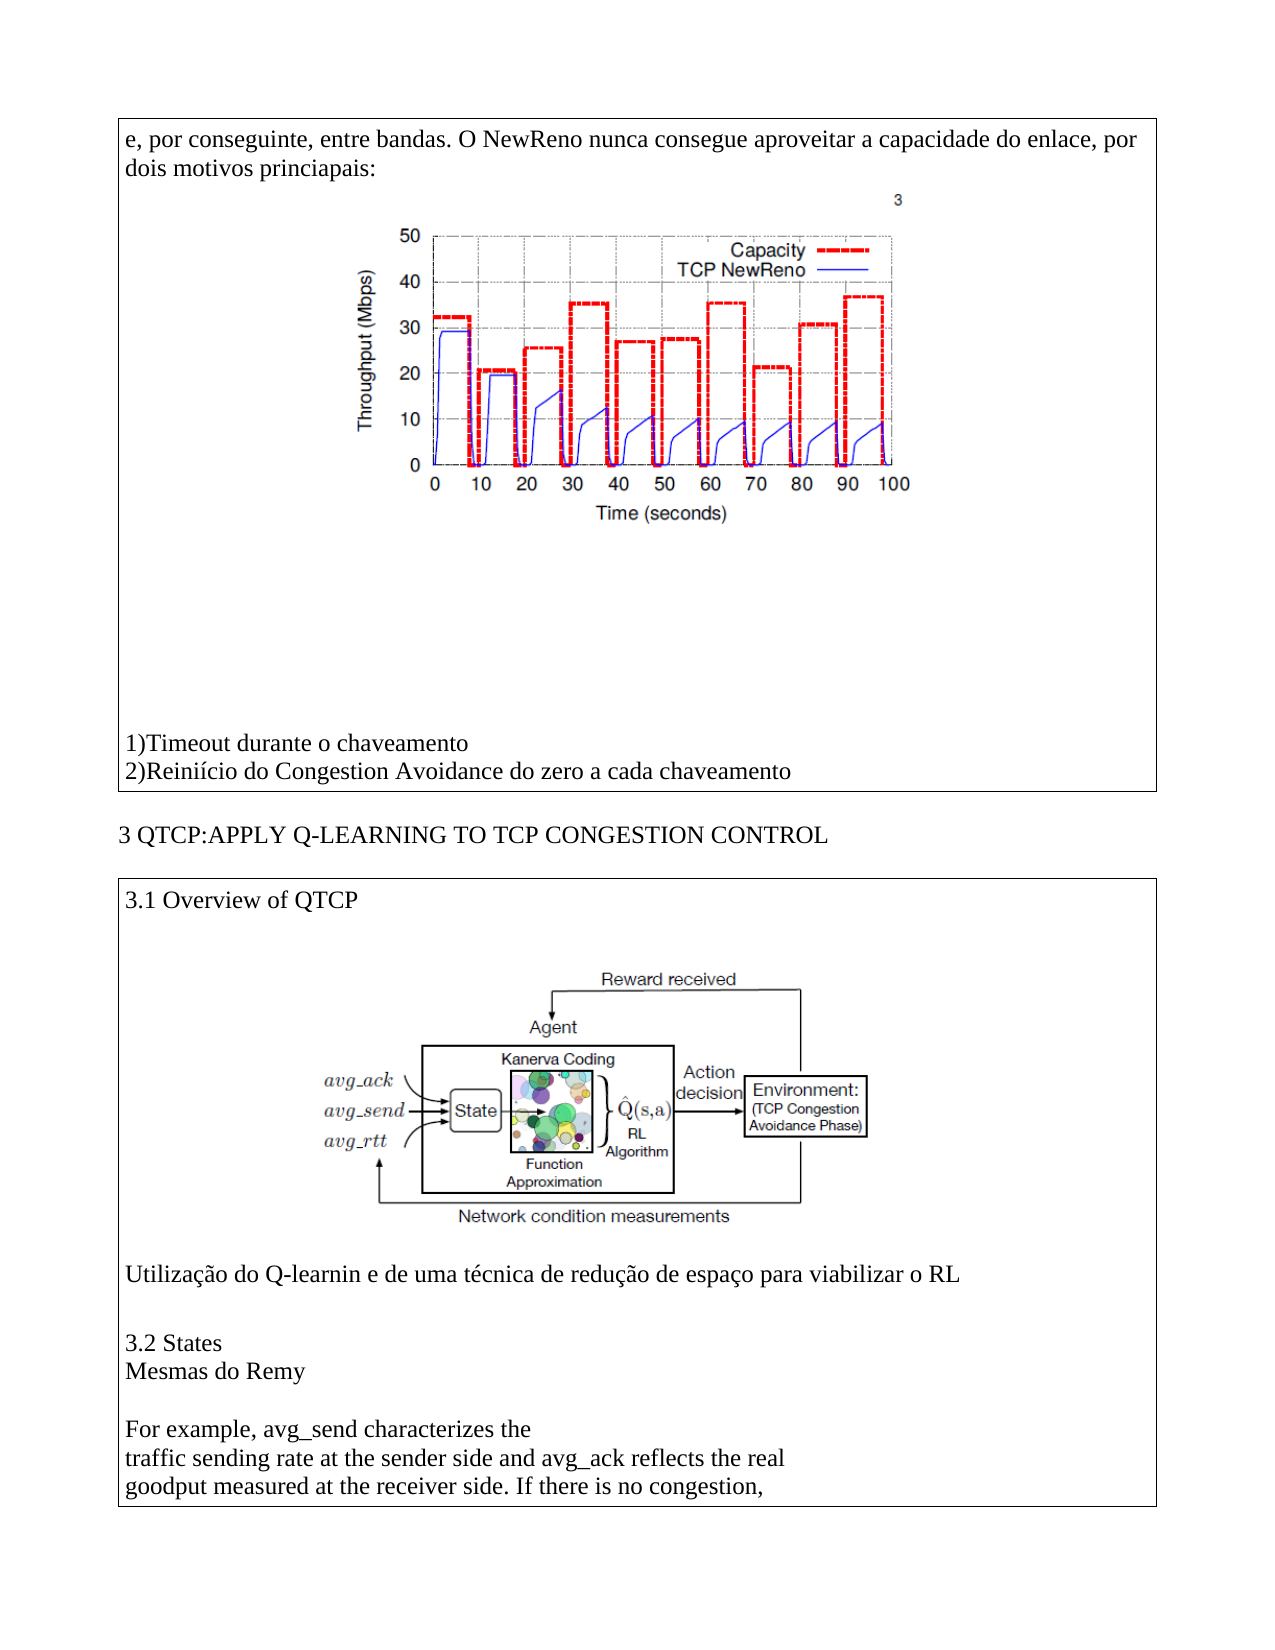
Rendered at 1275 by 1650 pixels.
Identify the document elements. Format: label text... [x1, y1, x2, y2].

table_cell e, por conseguinte, entre bandas. O NewReno nunca consegue aproveitar a capacidade do enlace, por dois motivos princiapais: 1)Timeout durante o chaveamento 2)Reiniício do Congestion Avoidance do zero a cada chaveamento [119, 119, 1156, 791]
table_cell 3.2 States Mesmas do Remy For example, avg_send characterizes the traffic sending rate at the sender side and avg_ack reflects the real goodput measured at the receiver side. If there is no congestion, [119, 1322, 1156, 1506]
picture [341, 193, 934, 530]
table_header 3.1 Overview of QTCP Utilização do Q-learnin e de uma técnica de redução de espaço para viabilizar o RL [119, 879, 1156, 1322]
text 3 QTCP:APPLY Q-LEARNING TO TCP CONGESTION CONTROL [118, 821, 1157, 849]
picture [292, 931, 873, 1241]
